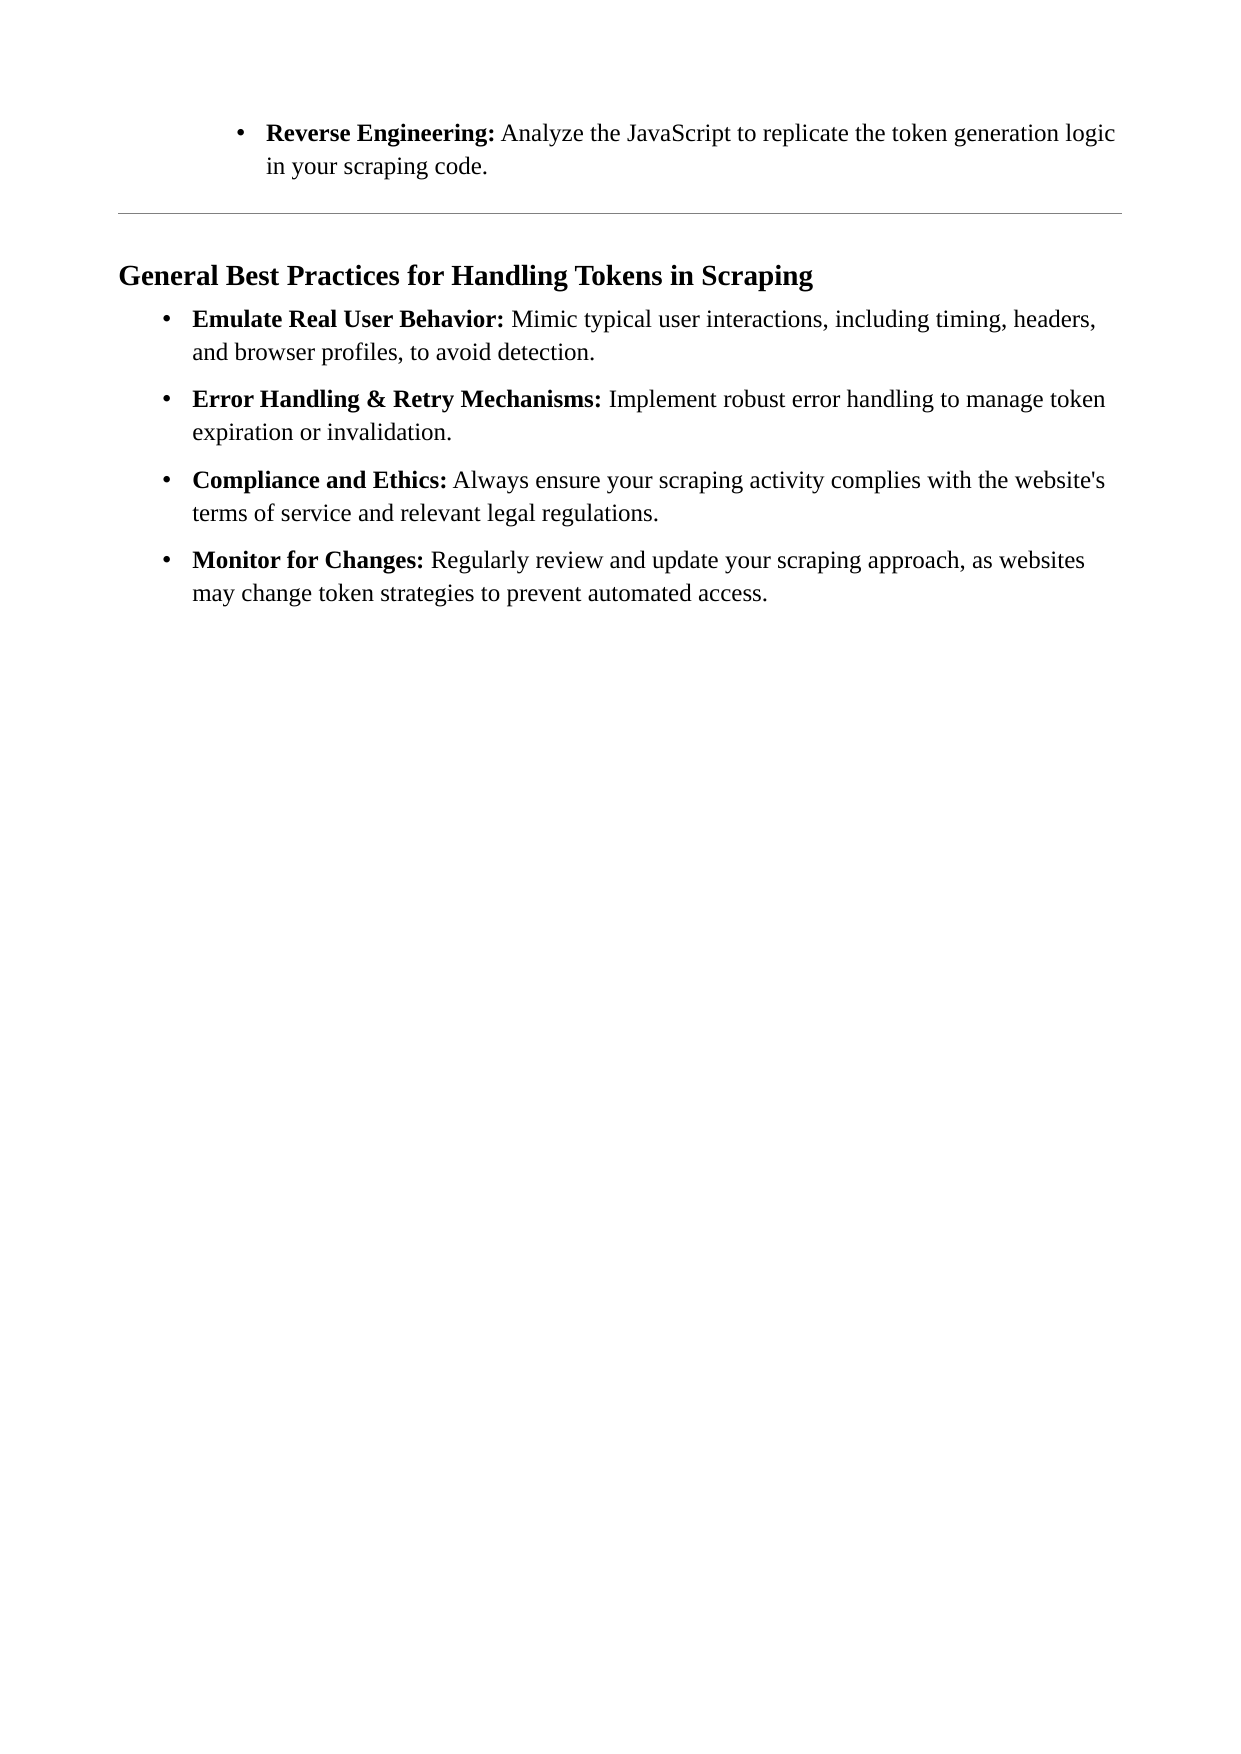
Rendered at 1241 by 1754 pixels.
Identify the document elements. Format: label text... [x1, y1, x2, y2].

list Monitor for Changes: Regularly review and update your scraping approach, as websites may change token strategies to prevent automated access. [162, 546, 1122, 607]
list Error Handling & Retry Mechanisms: Implement robust error handling to manage token expiration or invalidation. [162, 384, 1122, 446]
list Compliance and Ethics: Always ensure your scraping activity complies with the website's terms of service and relevant legal regulations. [162, 465, 1122, 527]
list Emulate Real User Behavior: Mimic typical user interactions, including timing, headers, and browser profiles, to avoid detection. [162, 304, 1122, 365]
subtitle General Best Practices for Handling Tokens in Scraping [118, 258, 1122, 291]
list Reverse Engineering: Analyze the JavaScript to replicate the token generation logic in your scraping code. [236, 118, 1122, 180]
